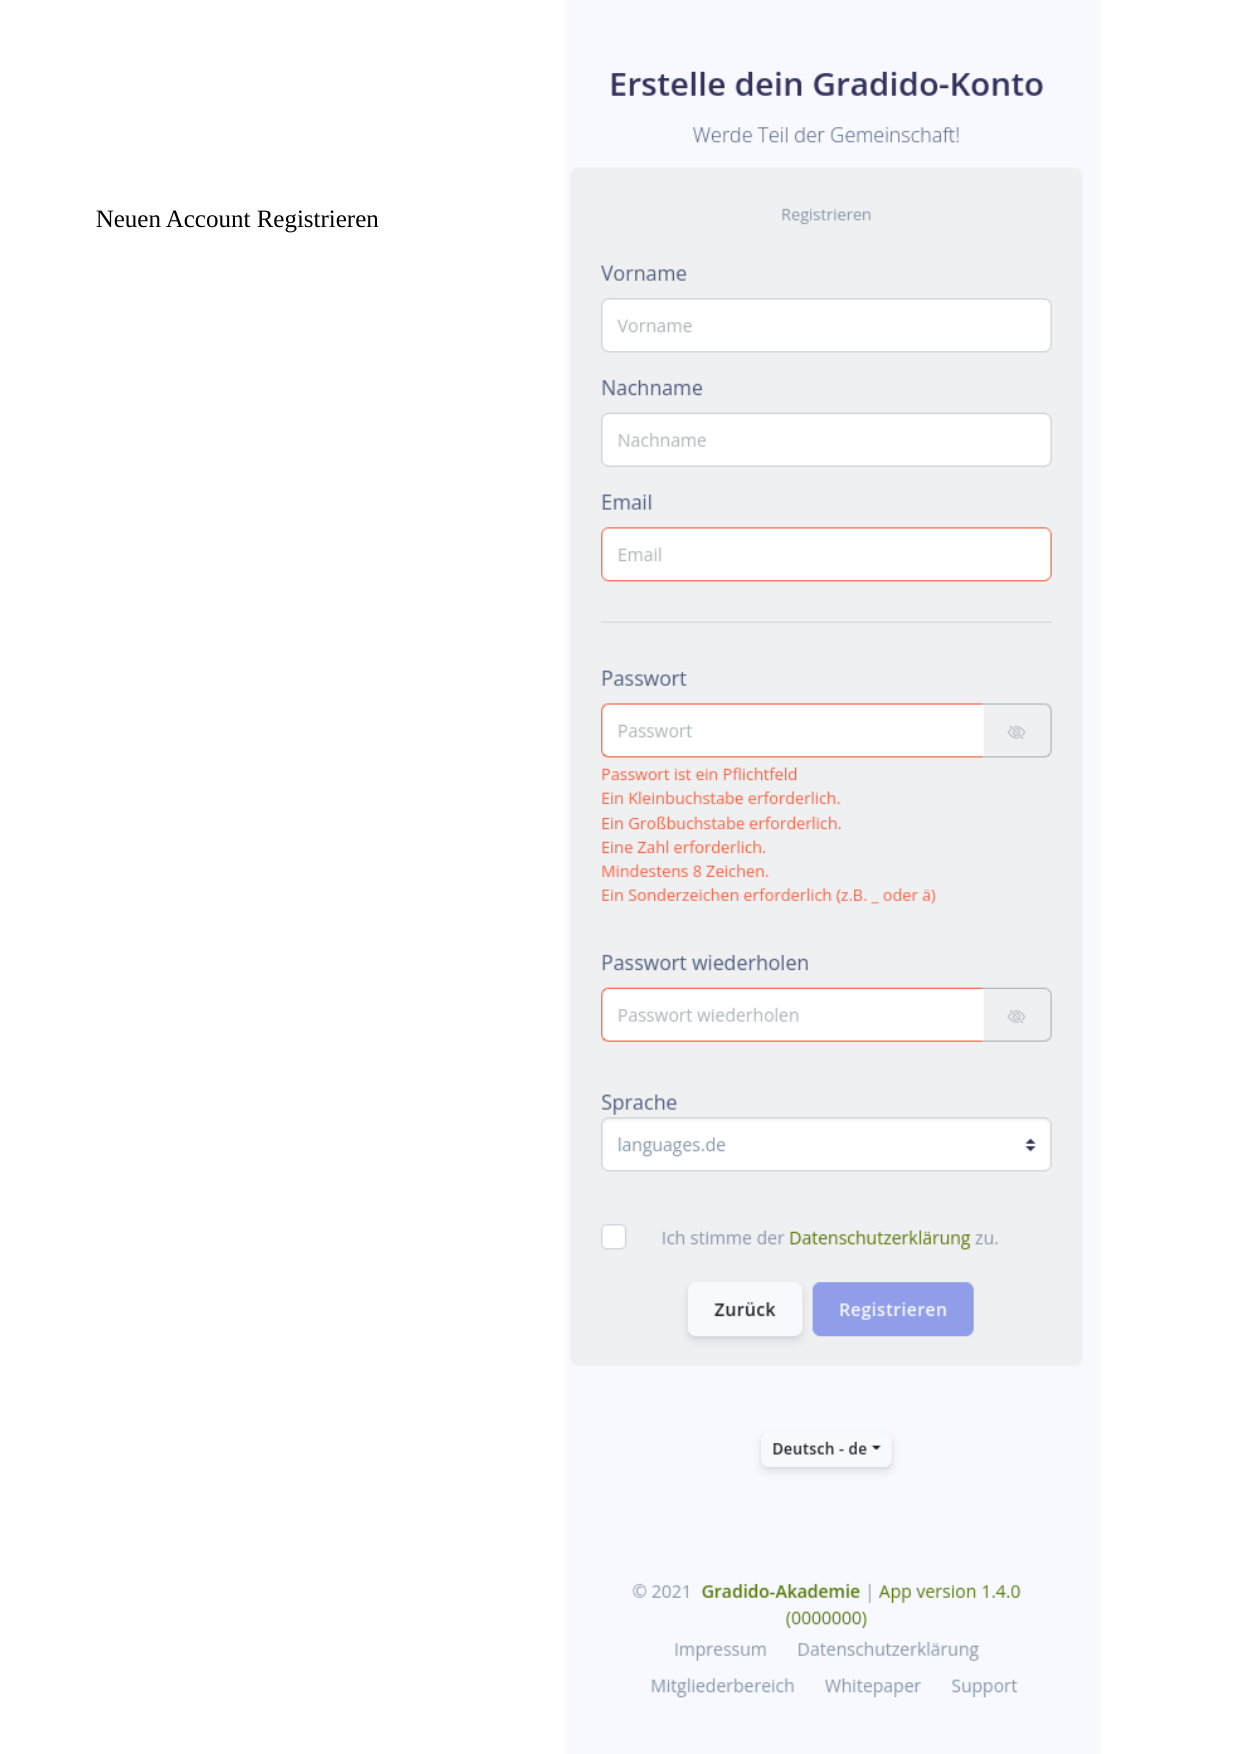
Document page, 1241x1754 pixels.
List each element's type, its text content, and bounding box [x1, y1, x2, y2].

picture [566, 0, 1101, 1754]
text Neuen Account Registrieren [96, 204, 566, 233]
text [1101, 204, 1121, 233]
